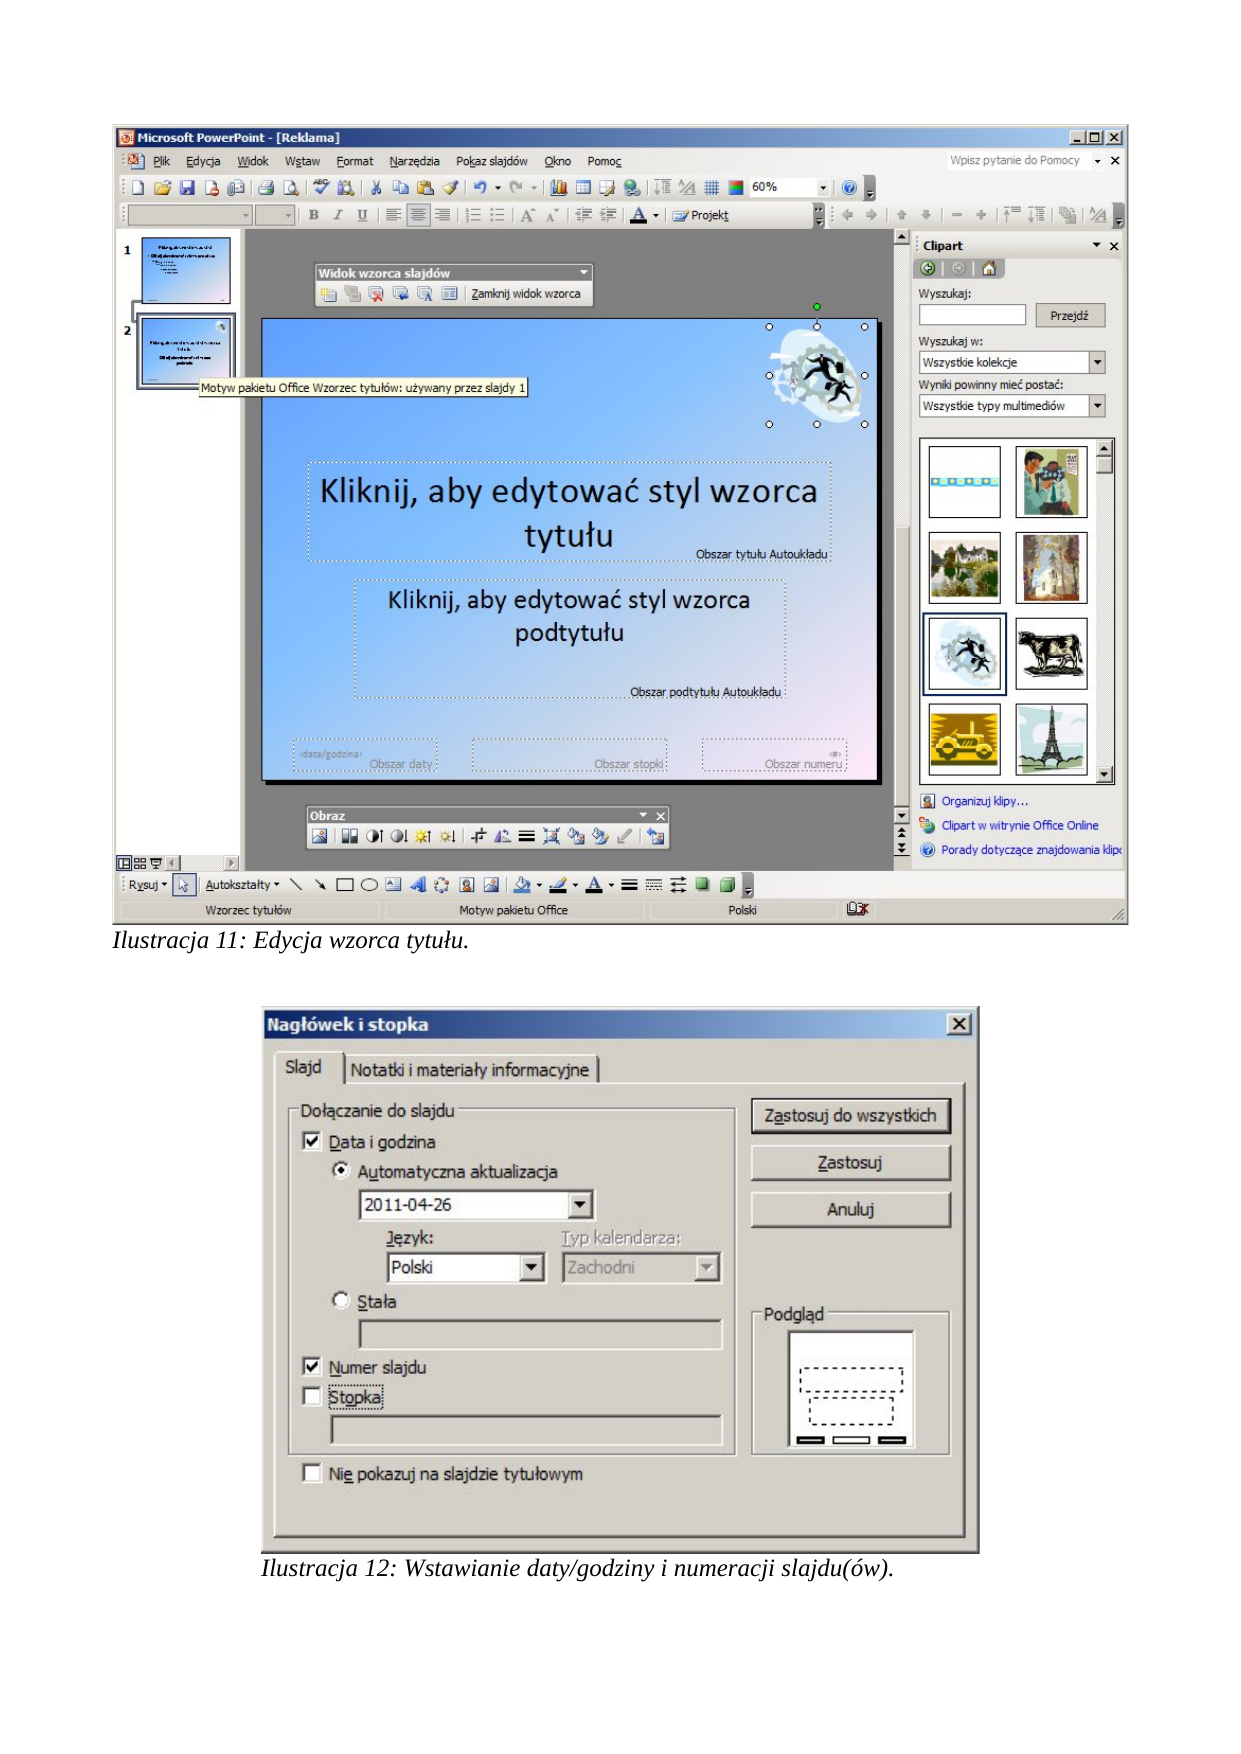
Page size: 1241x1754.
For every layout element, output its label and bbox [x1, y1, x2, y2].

table_cell [106, 954, 1134, 988]
picture [261, 1006, 980, 1554]
table_cell [106, 988, 1134, 1616]
picture [112, 124, 1129, 925]
table_cell [106, 125, 1134, 953]
table_cell [106, 106, 1134, 124]
